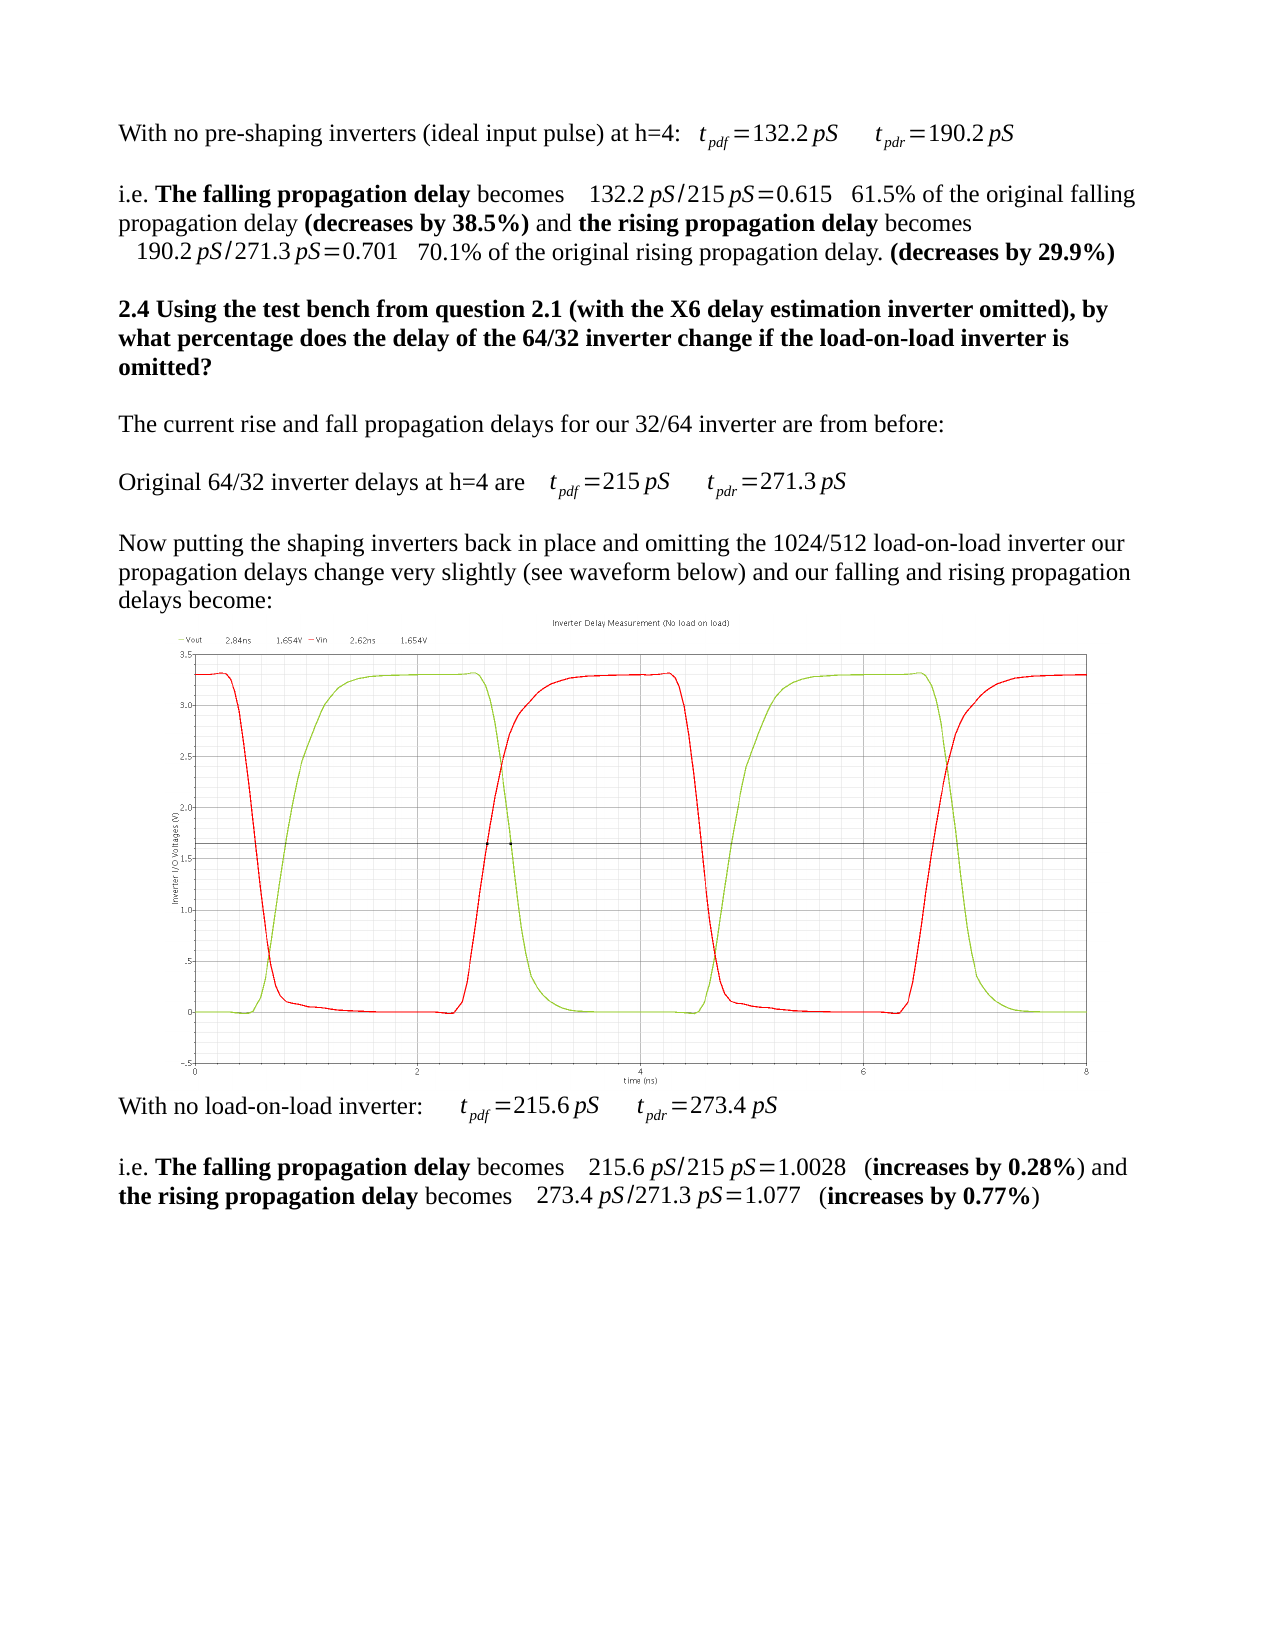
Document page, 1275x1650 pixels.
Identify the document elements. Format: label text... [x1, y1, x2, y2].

text i.e. The falling propagation delay becomes 61.5% of the original falling propagation delay (decreases by 38.5%) and the rising propagation delay becomes 70.1% of the original rising propagation delay. (decreases by 29.9%) [118, 179, 1157, 266]
text Original 64/32 inverter delays at h=4 are [118, 467, 1157, 499]
text With no pre-shaping inverters (ideal input pulse) at h=4: [118, 118, 1157, 151]
picture [165, 614, 1110, 1091]
text The current rise and fall propagation delays for our 32/64 inverter are from before: [118, 409, 1157, 438]
text i.e. The falling propagation delay becomes (increases by 0.28%) and the rising propagation delay becomes (increases by 0.77%) [118, 1152, 1157, 1210]
text With no load-on-load inverter: [118, 614, 1157, 1123]
text Now putting the shaping inverters back in place and omitting the 1024/512 load-on-load inverter our propagation delays change very slightly (see waveform below) and our falling and rising propagation delays become: [118, 528, 1157, 614]
text 2.4 Using the test bench from question 2.1 (with the X6 delay estimation inverter omitted), by what percentage does the delay of the 64/32 inverter change if the load-on-load inverter is omitted? [118, 294, 1157, 381]
